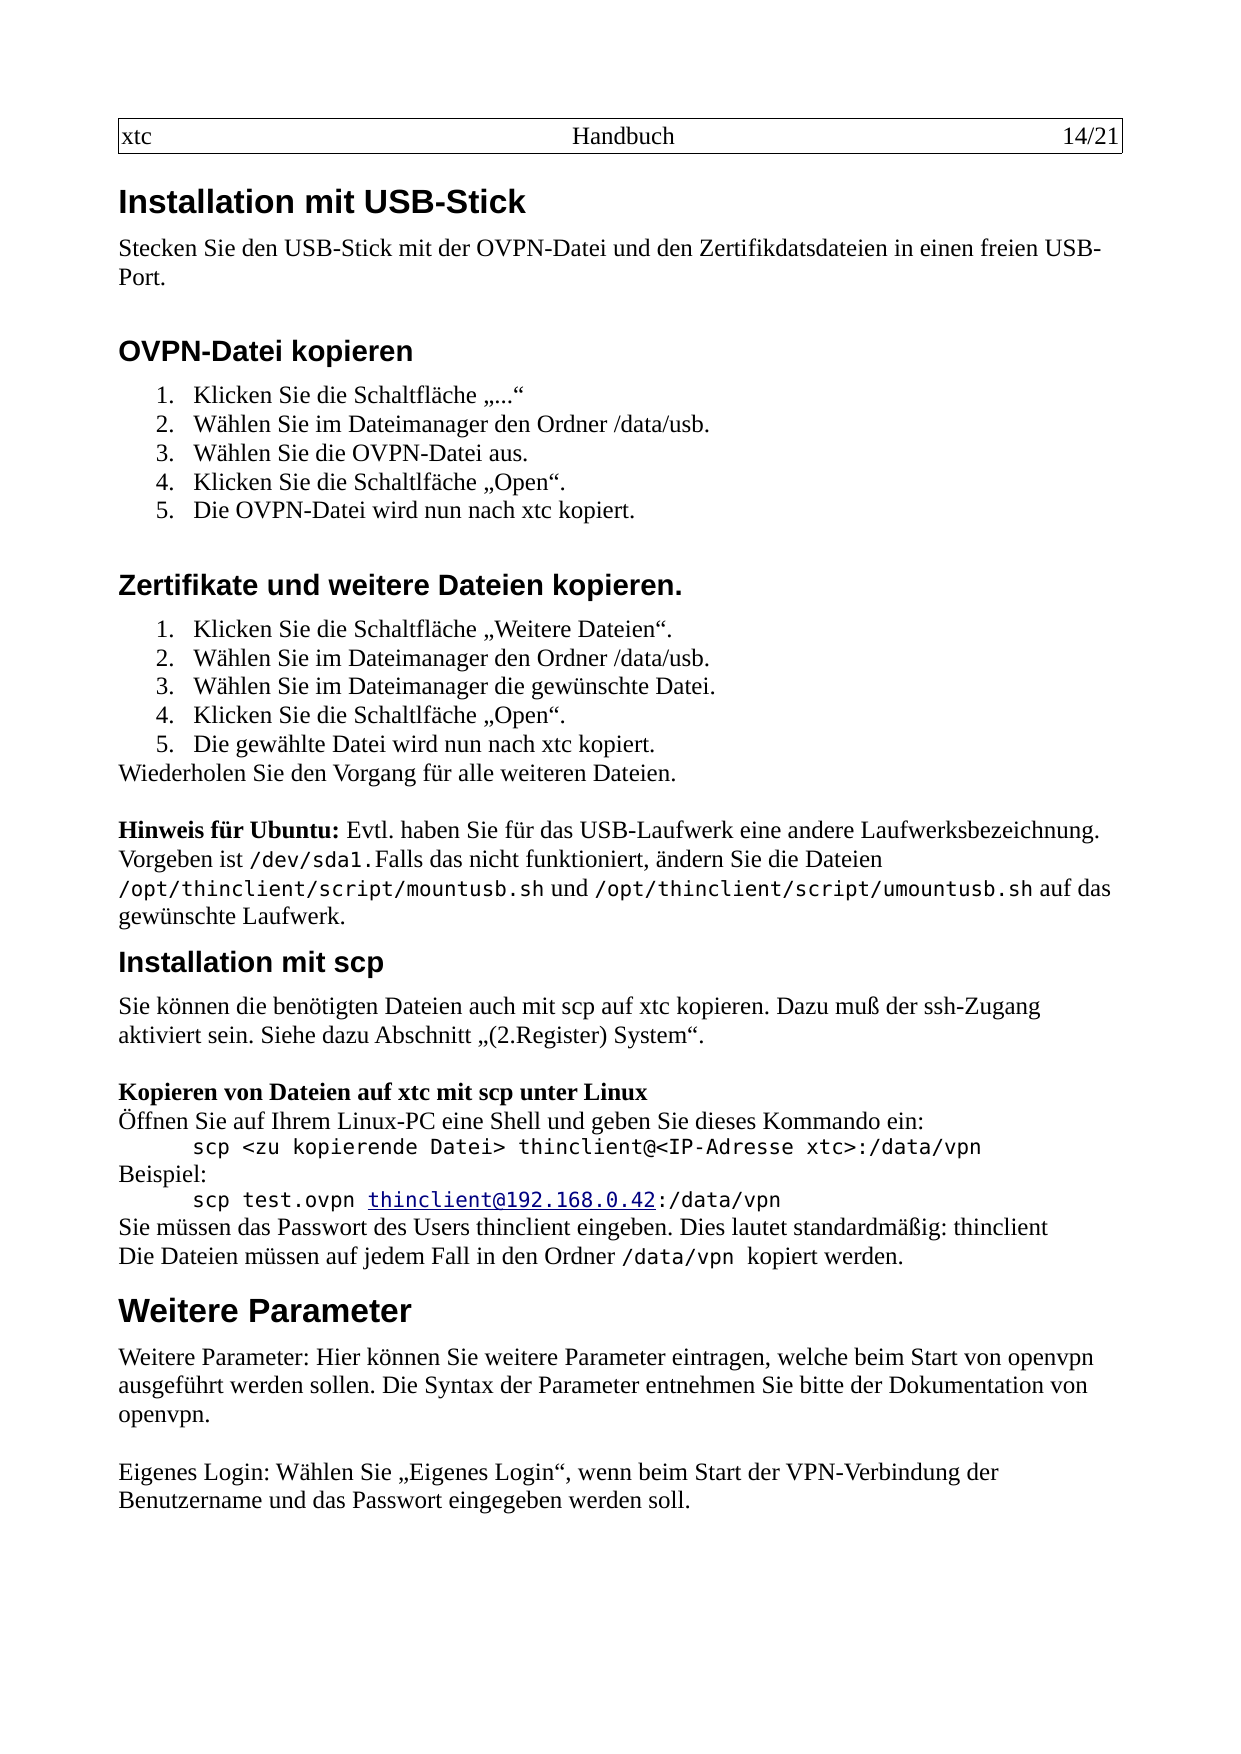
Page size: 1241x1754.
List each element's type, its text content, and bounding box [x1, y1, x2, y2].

list Klicken Sie die Schaltlfäche „Open“. [156, 700, 1122, 729]
text Öffnen Sie auf Ihrem Linux-PC eine Shell und geben Sie dieses Kommando ein: [118, 1106, 1122, 1135]
subtitle Installation mit scp [118, 945, 1122, 978]
text Stecken Sie den USB-Stick mit der OVPN-Datei und den Zertifikdatsdateien in einen freien USB-Port. [118, 233, 1122, 291]
list Die OVPN-Datei wird nun nach xtc kopiert. [156, 496, 1122, 524]
list Wählen Sie im Dateimanager den Ordner /data/usb. [156, 643, 1122, 671]
text scp <zu kopierende Datei> thinclient@<IP-Adresse xtc>:/data/vpn [118, 1135, 1122, 1159]
list Klicken Sie die Schaltfläche „Weitere Dateien“. [156, 614, 1122, 643]
text Eigenes Login: Wählen Sie „Eigenes Login“, wenn beim Start der VPN-Verbindung der Benutzername und das Passwort eingegeben werden soll. [118, 1457, 1122, 1514]
list Wählen Sie im Dateimanager die gewünschte Datei. [156, 671, 1122, 700]
list Wählen Sie im Dateimanager den Ordner /data/usb. [156, 409, 1122, 438]
text Wiederholen Sie den Vorgang für alle weiteren Dateien. [118, 758, 1122, 786]
list Klicken Sie die Schaltlfäche „Open“. [156, 467, 1122, 496]
subtitle Installation mit USB-Stick [118, 182, 1122, 221]
subtitle Zertifikate und weitere Dateien kopieren. [118, 568, 1122, 601]
text Weitere Parameter: Hier können Sie weitere Parameter eintragen, welche beim Start von openvpn ausgeführt werden sollen. Die Syntax der Parameter entnehmen Sie bitte der Dokumentation von openvpn. [118, 1342, 1122, 1428]
text Beispiel: [118, 1159, 1122, 1188]
text Die Dateien müssen auf jedem Fall in den Ordner /data/vpn kopiert werden. [118, 1241, 1122, 1269]
list Die gewählte Datei wird nun nach xtc kopiert. [156, 729, 1122, 758]
text Hinweis für Ubuntu: Evtl. haben Sie für das USB-Laufwerk eine andere Laufwerksbezeichnung. Vorgeben ist /dev/sda1.Falls das nicht funktioniert, ändern Sie die Dateien /opt/thinclient/script/mountusb.sh und /opt/thinclient/script/umountusb.sh auf das gewünschte Laufwerk. [118, 815, 1122, 930]
text Kopieren von Dateien auf xtc mit scp unter Linux [118, 1077, 1122, 1106]
subtitle OVPN-Datei kopieren [118, 334, 1122, 368]
text Sie können die benötigten Dateien auch mit scp auf xtc kopieren. Dazu muß der ssh-Zugang aktiviert sein. Siehe dazu Abschnitt „(2.Register) System“. [118, 991, 1122, 1048]
subtitle Weitere Parameter [118, 1290, 1122, 1329]
text scp test.ovpn thinclient@192.168.0.42:/data/vpn [118, 1188, 1122, 1212]
list Wählen Sie die OVPN-Datei aus. [156, 438, 1122, 467]
text Sie müssen das Passwort des Users thinclient eingeben. Dies lautet standardmäßig: thinclient [118, 1212, 1122, 1241]
list Klicken Sie die Schaltfläche „...“ [156, 381, 1122, 409]
